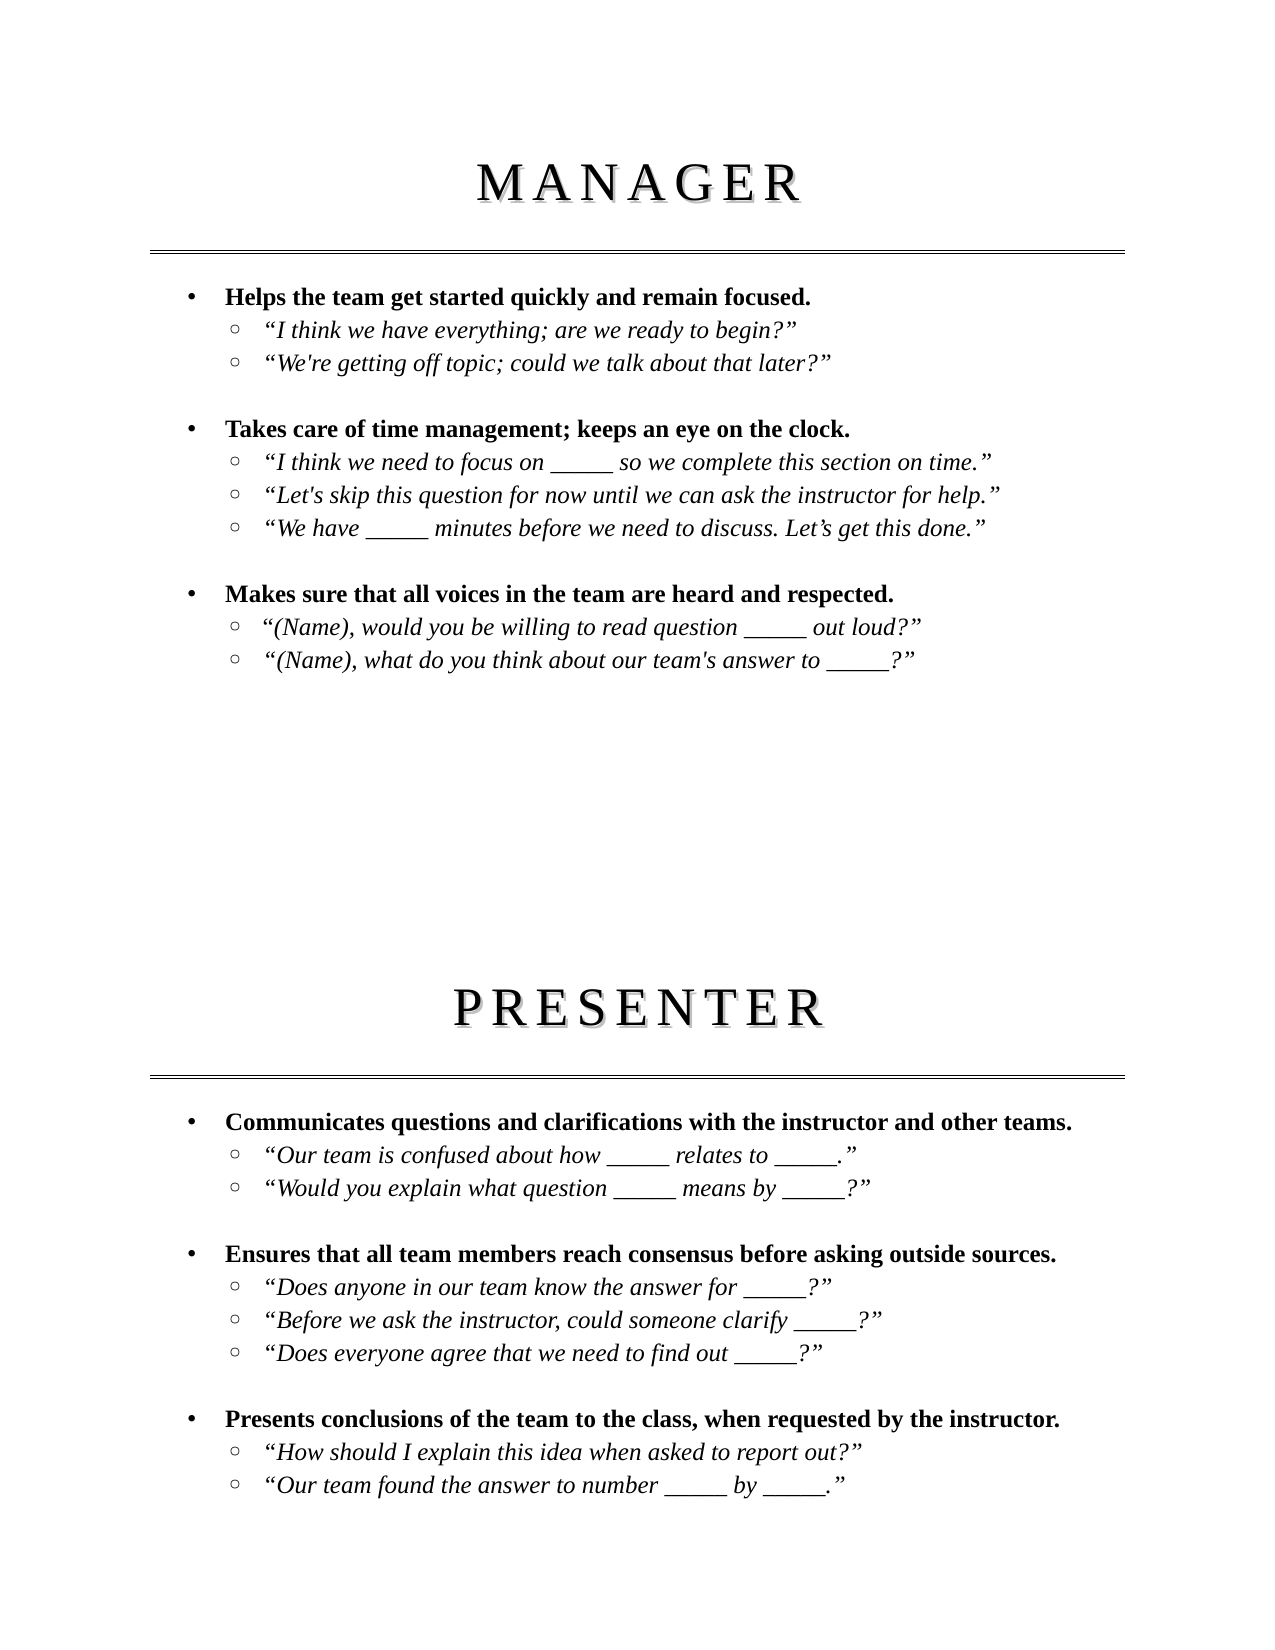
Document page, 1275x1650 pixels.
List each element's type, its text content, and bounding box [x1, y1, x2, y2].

table_cell PRESENTER Communicates questions and clarifications with the instructor and other teams. “Our team is confused about how _____ relates to _____.” “Would you explain what question _____ means by _____?” Ensures that all team members reach consensus before asking outside sources. “Does anyone in our team know the answer for _____?” “Before we ask the instructor, could someone clarify _____?” “Does everyone agree that we need to find out _____?” Presents conclusions of the team to the class, when requested by the instructor. “How should I explain this idea when asked to report out?” “Our team found the answer to number _____ by _____.” [150, 1079, 1125, 1500]
table_cell PRESENTER Communicates questions and clarifications with the instructor and other teams. “Our team is confused about how _____ relates to _____.” “Would you explain what question _____ means by _____?” Ensures that all team members reach consensus before asking outside sources. “Does anyone in our team know the answer for _____?” “Before we ask the instructor, could someone clarify _____?” “Does everyone agree that we need to find out _____?” Presents conclusions of the team to the class, when requested by the instructor. “How should I explain this idea when asked to report out?” “Our team found the answer to number _____ by _____.” [150, 975, 1125, 1075]
table_header MANAGER Helps the team get started quickly and remain focused. “I think we have everything; are we ready to begin?” “We're getting off topic; could we talk about that later?” Takes care of time management; keeps an eye on the clock. “I think we need to focus on _____ so we complete this section on time.” “Let's skip this question for now until we can ask the instructor for help.” “We have _____ minutes before we need to discuss. Let’s get this done.” Makes sure that all voices in the team are heard and respected. “(Name), would you be willing to read question _____ out loud?” “(Name), what do you think about our team's answer to _____?” [150, 150, 1125, 250]
table_cell [150, 675, 1125, 975]
table_header MANAGER Helps the team get started quickly and remain focused. “I think we have everything; are we ready to begin?” “We're getting off topic; could we talk about that later?” Takes care of time management; keeps an eye on the clock. “I think we need to focus on _____ so we complete this section on time.” “Let's skip this question for now until we can ask the instructor for help.” “We have _____ minutes before we need to discuss. Let’s get this done.” Makes sure that all voices in the team are heard and respected. “(Name), would you be willing to read question _____ out loud?” “(Name), what do you think about our team's answer to _____?” [150, 254, 1125, 675]
